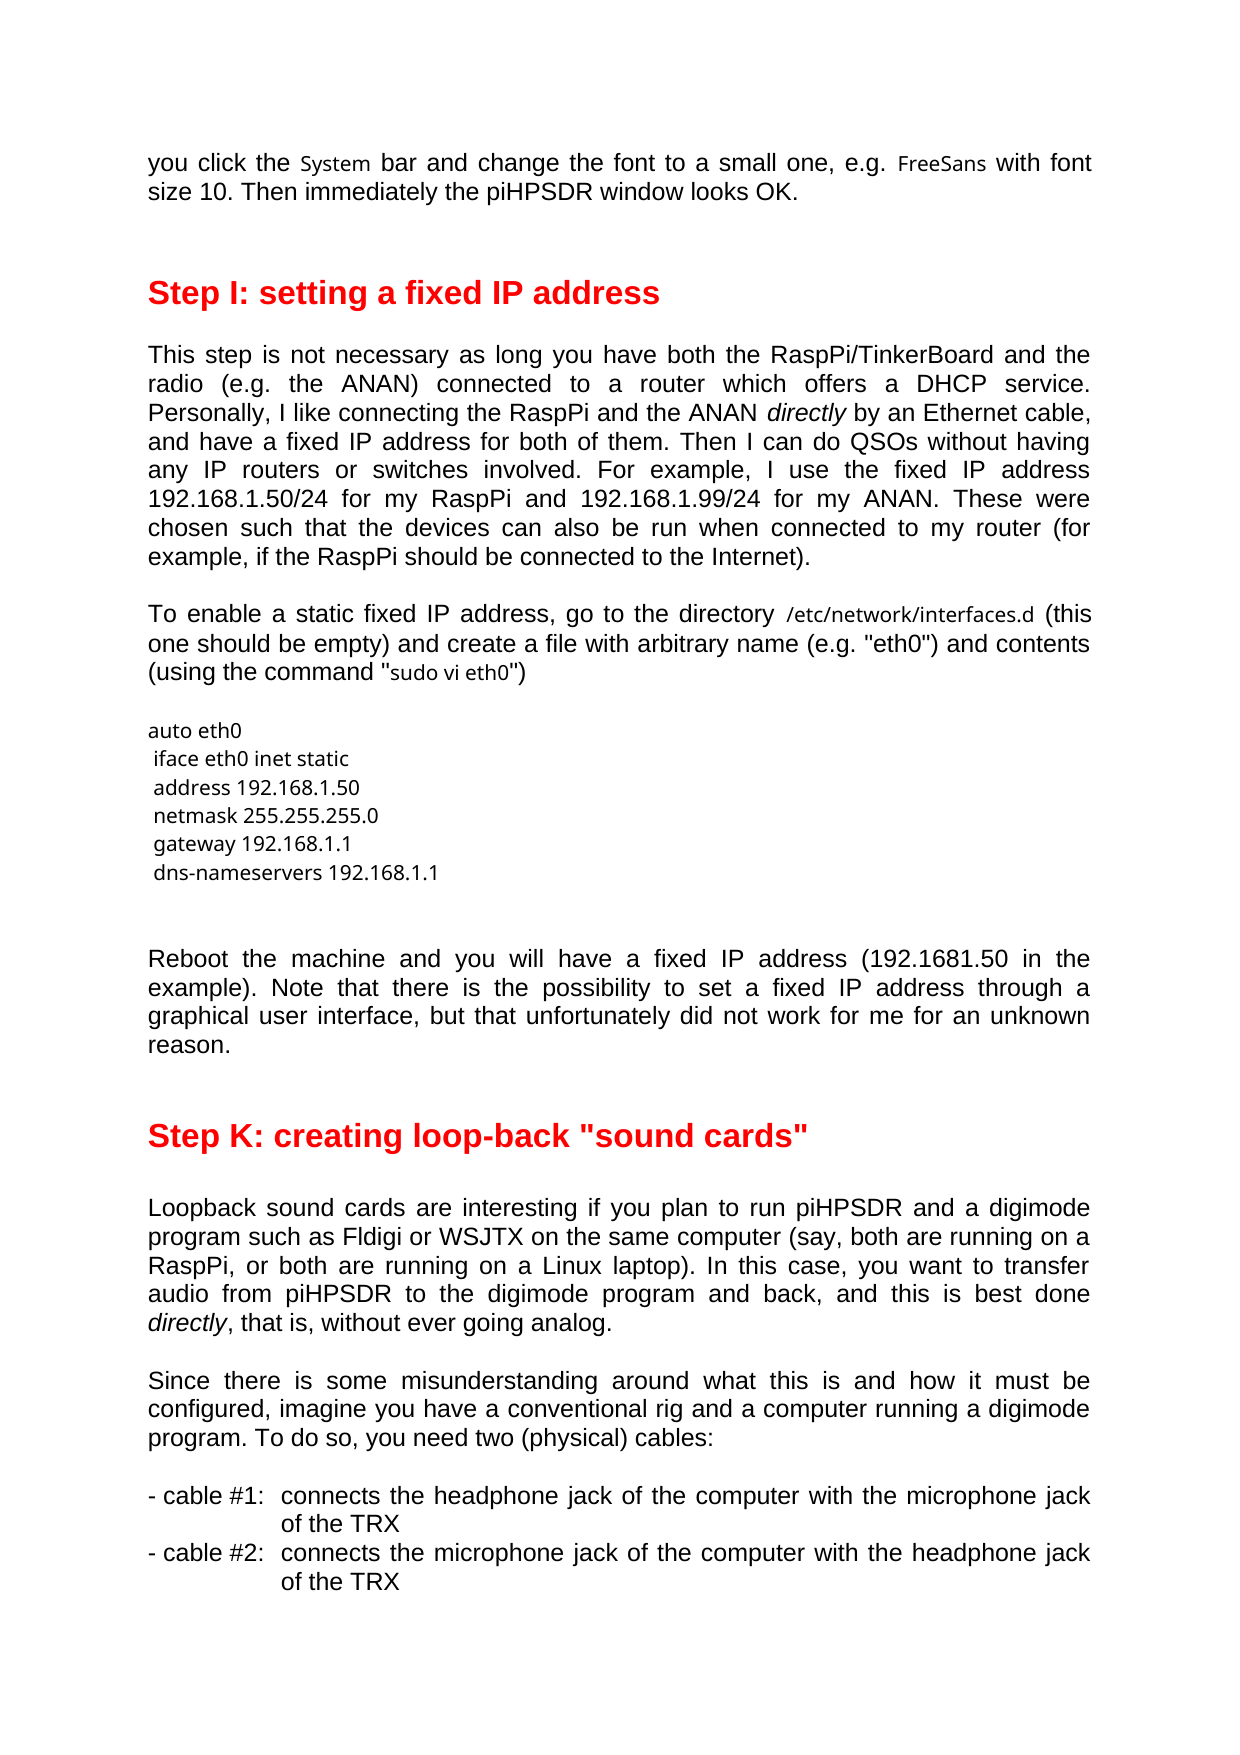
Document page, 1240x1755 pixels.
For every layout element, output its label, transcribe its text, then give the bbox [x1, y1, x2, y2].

text netmask 255.255.255.0 [148, 801, 1092, 829]
text Step K: creating loop-back "sound cards" [148, 1116, 1092, 1155]
text Step I: setting a fixed IP address [148, 273, 1092, 312]
text This step is not necessary as long you have both the RaspPi/TinkerBoard and the radio (e.g. the ANAN) connected to a router which offers a DHCP service. Personally, I like connecting the RaspPi and the ANAN directly by an Ethernet cable, and have a fixed IP address for both of them. Then I can do QSOs without having any IP routers or switches involved. For example, I use the fixed IP address 192.168.1.50/24 for my RaspPi and 192.168.1.99/24 for my ANAN. These were chosen such that the devices can also be run when connected to my router (for example, if the RaspPi should be connected to the Internet). [148, 340, 1092, 570]
text Reboot the machine and you will have a fixed IP address (192.1681.50 in the example). Note that there is the possibility to set a fixed IP address through a graphical user interface, but that unfortunately did not work for me for an unknown reason. [148, 944, 1092, 1059]
text iface eth0 inet static [148, 744, 1092, 773]
text gateway 192.168.1.1 [148, 829, 1092, 858]
text - cable #1: connects the headphone jack of the computer with the microphone jack of the TRX [148, 1481, 1092, 1538]
text Since there is some misunderstanding around what this is and how it must be configured, imagine you have a conventional rig and a computer running a digimode program. To do so, you need two (physical) cables: [148, 1366, 1092, 1452]
text Loopback sound cards are interesting if you plan to run piHPSDR and a digimode program such as Fldigi or WSJTX on the same computer (say, both are running on a RaspPi, or both are running on a Linux laptop). In this case, you want to transfer audio from piHPSDR to the digimode program and back, and this is best done directly, that is, without ever going analog. [148, 1193, 1092, 1337]
text To enable a static fixed IP address, go to the directory /etc/network/interfaces.d (this one should be empty) and create a file with arbitrary name (e.g. "eth0") and contents (using the command "sudo vi eth0") [148, 599, 1092, 687]
text address 192.168.1.50 [148, 773, 1092, 801]
text auto eth0 [148, 716, 1092, 744]
text - cable #2: connects the microphone jack of the computer with the headphone jack of the TRX [148, 1538, 1092, 1596]
text you click the System bar and change the font to a small one, e.g. FreeSans with font size 10. Then immediately the piHPSDR window looks OK. [148, 148, 1092, 206]
text dns-nameservers 192.168.1.1 [148, 858, 1092, 886]
